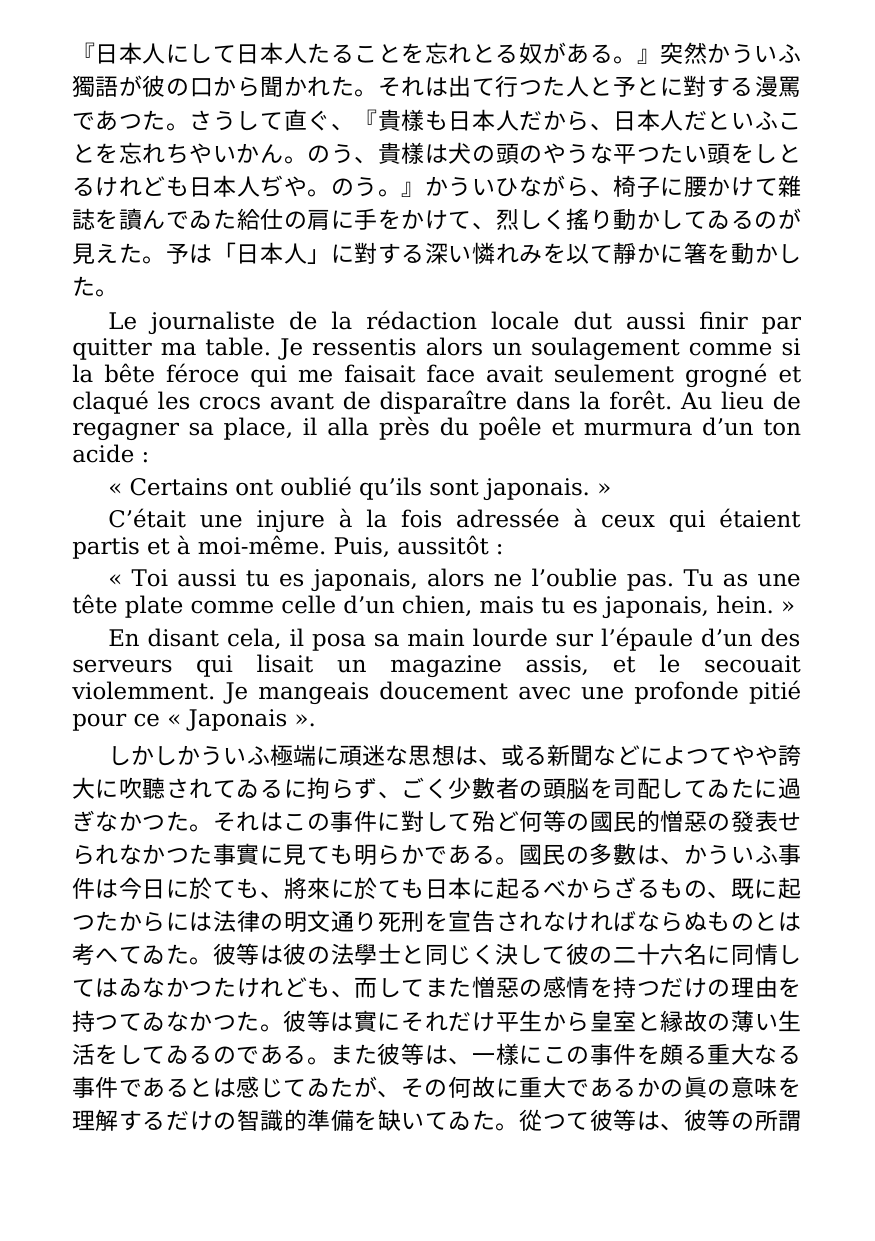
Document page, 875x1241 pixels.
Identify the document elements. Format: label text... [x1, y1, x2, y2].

text C’était une injure à la fois adressée à ceux qui étaient partis et à moi-même. Puis, aussitôt : [72, 506, 802, 560]
text « Certains ont oublié qu’ils sont japonais. » [72, 474, 802, 500]
text En disant cela, il posa sa main lourde sur l’épaule d’un des serveurs qui lisait un magazine assis, et le secouait violemment. Je mangeais doucement avec une profonde pitié pour ce « Japonais ». [72, 625, 802, 732]
text « Toi aussi tu es japonais, alors ne l’oublie pas. Tu as une tête plate comme celle d’un chien, mais tu es japonais, hein. » [72, 566, 802, 619]
text しかしかういふ極端に頑迷な思想は、或る新聞などによつてやや誇大に吹聽されてゐるに拘らず、ごく少數者の頭脳を司配してゐたに過ぎなかつた。それはこの事件に對して殆ど何等の國民的憎惡の發表せられなかつた事實に見ても明らかである。國民の多數は、かういふ事件は今日に於ても、將來に於ても日本に起るべからざるもの、既に起つたからには法律の明文通り死刑を宣告されなければならぬものとは考へてゐた。彼等は彼の法學士と同じく決して彼の二十六名に同情してはゐなかつたけれども、而してまた憎惡の感情を持つだけの理由を持つてゐなかつた。彼等は實にそれだけ平生から皇室と縁故の薄い生活をしてゐるのである。また彼等は、一樣にこの事件を頗る重大なる事件であるとは感じてゐたが、その何故に重大であるかの眞の意味を理解するだけの智識的準備を缺いてゐた。從つて彼等は、彼等の所謂 [72, 737, 802, 1136]
text Le journaliste de la rédaction locale dut aussi finir par quitter ma table. Je ressentis alors un soulagement comme si la bête féroce qui me faisait face avait seulement grogné et claqué les crocs avant de disparaître dans la forêt. Au lieu de regagner sa place, il alla près du poêle et murmura d’un ton acide : [72, 308, 802, 468]
text 『日本人にして日本人たることを忘れとる奴がある。』突然かういふ獨語が彼の口から聞かれた。それは出て行つた人と予とに對する漫罵であつた。さうして直ぐ、『貴樣も日本人だから、日本人だといふことを忘れちやいかん。のう、貴樣は犬の頭のやうな平つたい頭をしとるけれども日本人ぢや。のう。』かういひながら、椅子に腰かけて雜誌を讀んでゐた給仕の肩に手をかけて、烈しく搖り動かしてゐるのが見えた。予は「日本人」に對する深い憐れみを以て靜かに箸を動かした。 [72, 36, 802, 302]
